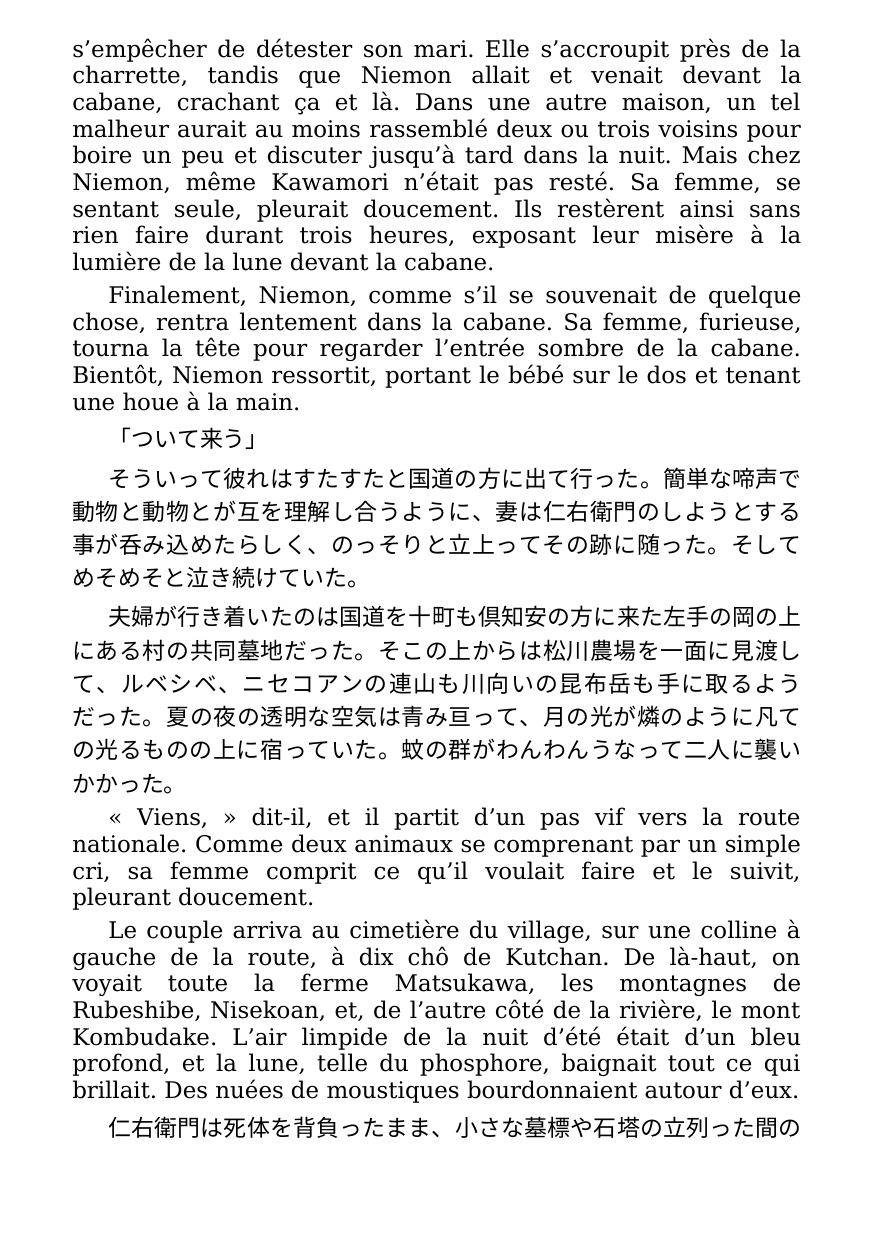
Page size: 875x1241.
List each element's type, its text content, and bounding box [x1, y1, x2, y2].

text « Viens, » dit-il, et il partit d’un pas vif vers la route nationale. Comme deux animaux se comprenant par un simple cri, sa femme comprit ce qu’il voulait faire et le suivit, pleurant doucement. [72, 804, 802, 911]
text そういって彼れはすたすたと国道の方に出て行った。簡単な啼声で動物と動物とが互を理解し合うように、妻は仁右衛門のしようとする事が呑み込めたらしく、のっそりと立上ってその跡に随った。そしてめそめそと泣き続けていた。 [72, 460, 802, 593]
text 仁右衛門は死体を背負ったまま、小さな墓標や石塔の立列った間の [72, 1110, 802, 1143]
text s’empêcher de détester son mari. Elle s’accroupit près de la charrette, tandis que Niemon allait et venait devant la cabane, crachant ça et là. Dans une autre maison, un tel malheur aurait au moins rassemblé deux ou trois voisins pour boire un peu et discuter jusqu’à tard dans la nuit. Mais chez Niemon, même Kawamori n’était pas resté. Sa femme, se sentant seule, pleurait doucement. Ils restèrent ainsi sans rien faire durant trois heures, exposant leur misère à la lumière de la lune devant la cabane. [72, 36, 802, 276]
text 「ついて来う」 [72, 421, 802, 454]
text 夫婦が行き着いたのは国道を十町も倶知安の方に来た左手の岡の上にある村の共同墓地だった。そこの上からは松川農場を一面に見渡して、ルベシベ、ニセコアンの連山も川向いの昆布岳も手に取るようだった。夏の夜の透明な空気は青み亘って、月の光が燐のように凡ての光るものの上に宿っていた。蚊の群がわんわんうなって二人に襲いかかった。 [72, 599, 802, 799]
text Finalement, Niemon, comme s’il se souvenait de quelque chose, rentra lentement dans la cabane. Sa femme, furieuse, tourna la tête pour regarder l’entrée sombre de la cabane. Bientôt, Niemon ressortit, portant le bébé sur le dos et tenant une houe à la main. [72, 282, 802, 415]
text Le couple arriva au cimetière du village, sur une colline à gauche de la route, à dix chô de Kutchan. De là-haut, on voyait toute la ferme Matsukawa, les montagnes de Rubeshibe, Nisekoan, et, de l’autre côté de la rivière, le mont Kombudake. L’air limpide de la nuit d’été était d’un bleu profond, et la lune, telle du phosphore, baignait tout ce qui brillait. Des nuées de moustiques bourdonnaient autour d’eux. [72, 917, 802, 1104]
